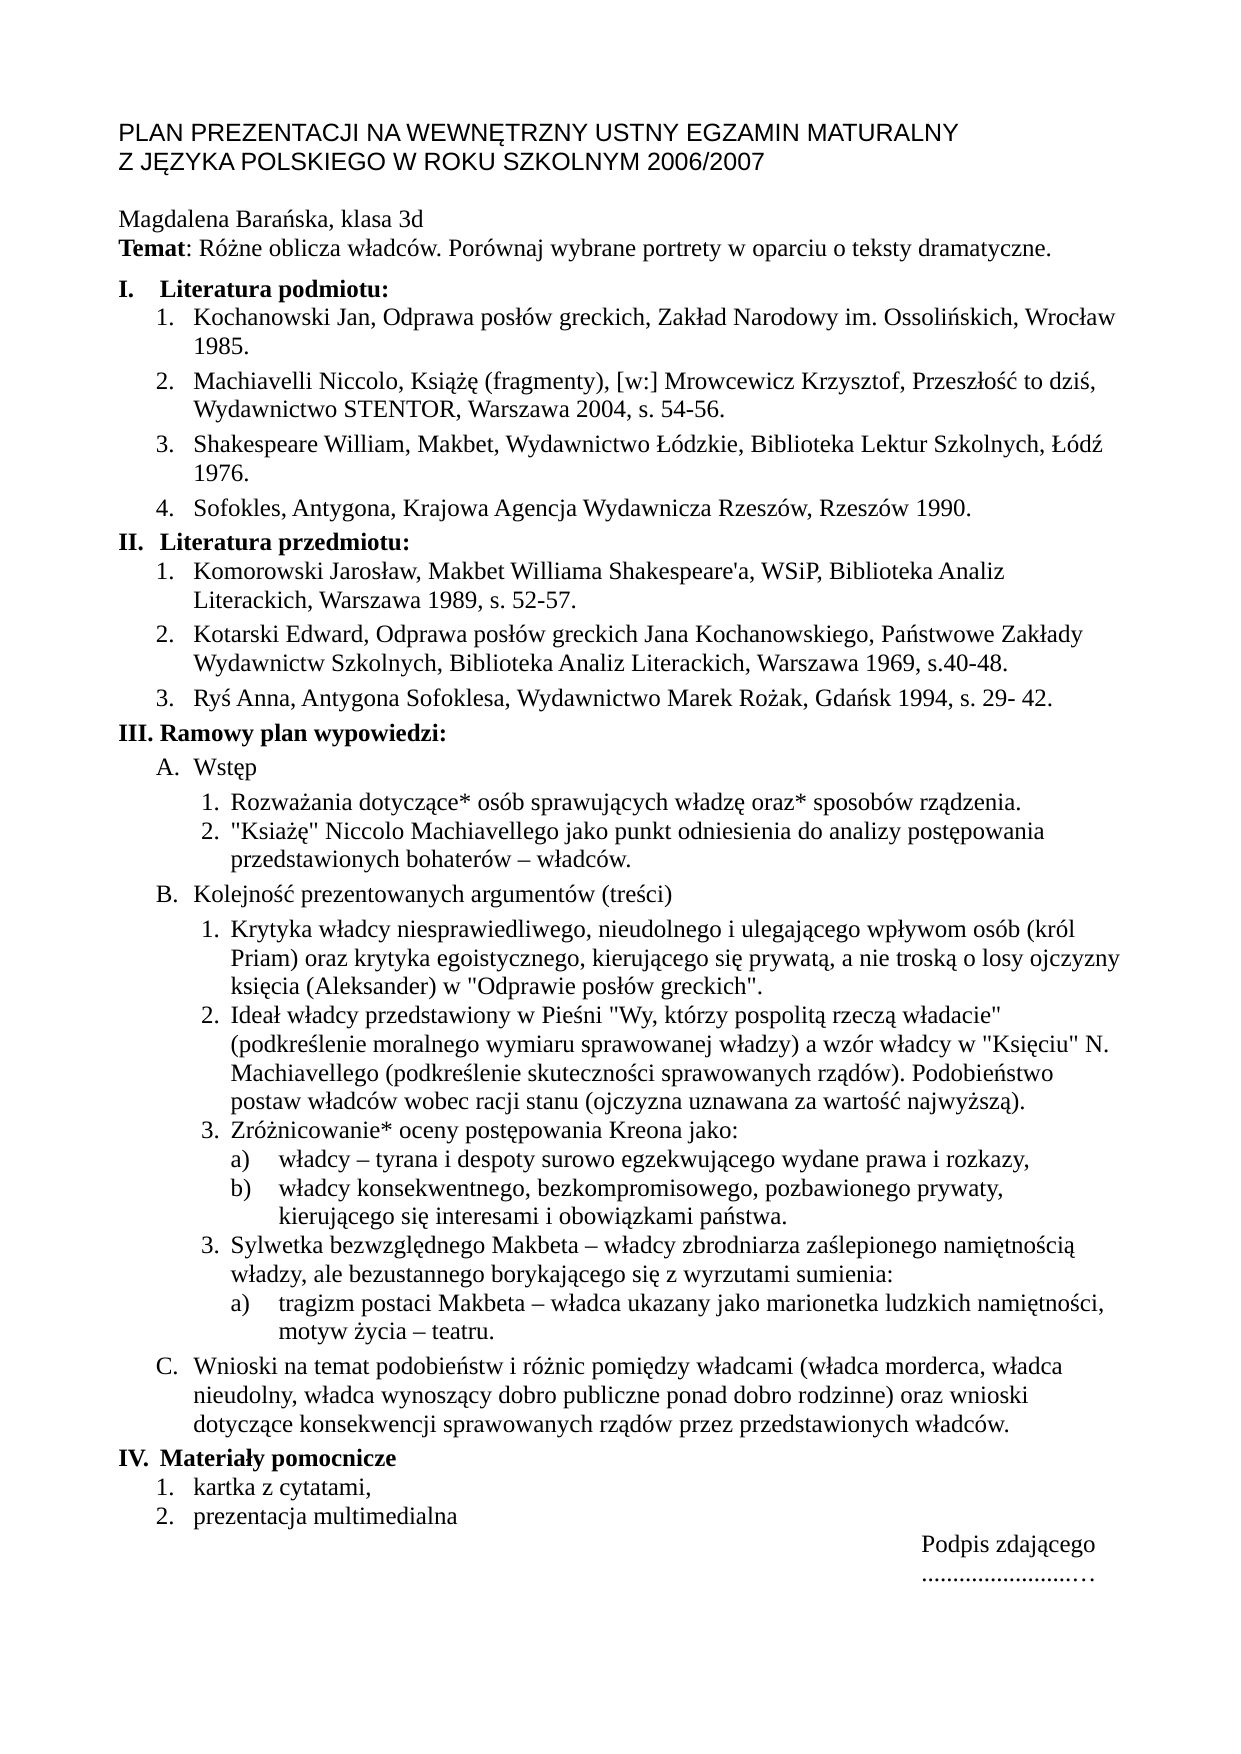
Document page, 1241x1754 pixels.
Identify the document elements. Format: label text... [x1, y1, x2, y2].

list tragizm postaci Makbeta – władca ukazany jako marionetka ludzkich namiętności, motyw życia – teatru. [204, 1288, 1122, 1345]
list Ramowy plan wypowiedzi: [118, 718, 1122, 746]
list Sofokles, Antygona, Krajowa Agencja Wydawnicza Rzeszów, Rzeszów 1990. [156, 493, 1122, 521]
text Z JĘZYKA POLSKIEGO W ROKU SZKOLNYM 2006/2007 [118, 147, 1122, 176]
text Temat: Różne oblicza władców. Porównaj wybrane portrety w oparciu o teksty dramatyczne. [118, 233, 1122, 262]
list Wstęp [156, 752, 1122, 781]
text ........................… [909, 1558, 1122, 1587]
text Podpis zdającego [909, 1529, 1122, 1558]
list prezentacja multimedialna [156, 1501, 1122, 1529]
list Wnioski na temat podobieństw i różnic pomiędzy władcami (władca morderca, władca nieudolny, władca wynoszący dobro publiczne ponad dobro rodzinne) oraz wnioski dotyczące konsekwencji sprawowanych rządów przez przedstawionych władców. [156, 1351, 1122, 1437]
list Machiavelli Niccolo, Książę (fragmenty), [w:] Mrowcewicz Krzysztof, Przeszłość to dziś, Wydawnictwo STENTOR, Warszawa 2004, s. 54-56. [156, 366, 1122, 423]
text PLAN PREZENTACJI NA WEWNĘTRZNY USTNY EGZAMIN MATURALNY [118, 118, 1122, 147]
list Ryś Anna, Antygona Sofoklesa, Wydawnictwo Marek Rożak, Gdańsk 1994, s. 29- 42. [156, 683, 1122, 712]
list kartka z cytatami, [156, 1472, 1122, 1501]
list Literatura podmiotu: [118, 274, 1122, 302]
list Krytyka władcy niesprawiedliwego, nieudolnego i ulegającego wpływom osób (król Priam) oraz krytyka egoistycznego, kierującego się prywatą, a nie troską o losy ojczyzny księcia (Aleksander) w "Odprawie posłów greckich". [201, 914, 1122, 1000]
text Magdalena Barańska, klasa 3d [118, 204, 1122, 233]
list Literatura przedmiotu: [118, 527, 1122, 556]
list Zróżnicowanie* oceny postępowania Kreona jako: [201, 1115, 1122, 1144]
list Kotarski Edward, Odprawa posłów greckich Jana Kochanowskiego, Państwowe Zakłady Wydawnictw Szkolnych, Biblioteka Analiz Literackich, Warszawa 1969, s.40-48. [156, 619, 1122, 677]
list Kochanowski Jan, Odprawa posłów greckich, Zakład Narodowy im. Ossolińskich, Wrocław 1985. [156, 302, 1122, 360]
list Sylwetka bezwzględnego Makbeta – władcy zbrodniarza zaślepionego namiętnością władzy, ale bezustannego borykającego się z wyrzutami sumienia: [201, 1230, 1122, 1288]
list Shakespeare William, Makbet, Wydawnictwo Łódzkie, Biblioteka Lektur Szkolnych, Łódź 1976. [156, 429, 1122, 487]
list Rozważania dotyczące* osób sprawujących władzę oraz* sposobów rządzenia. [201, 787, 1122, 816]
list władcy konsekwentnego, bezkompromisowego, pozbawionego prywaty, kierującego się interesami i obowiązkami państwa. [204, 1173, 1122, 1230]
list Kolejność prezentowanych argumentów (treści) [156, 879, 1122, 908]
list władcy – tyrana i despoty surowo egzekwującego wydane prawa i rozkazy, [204, 1144, 1122, 1173]
list "Ksiażę" Niccolo Machiavellego jako punkt odniesienia do analizy postępowania przedstawionych bohaterów – władców. [201, 816, 1122, 873]
list Komorowski Jarosław, Makbet Williama Shakespeare'a, WSiP, Biblioteka Analiz Literackich, Warszawa 1989, s. 52-57. [156, 556, 1122, 614]
list Materiały pomocnicze [118, 1443, 1122, 1472]
list Ideał władcy przedstawiony w Pieśni "Wy, którzy pospolitą rzeczą władacie" (podkreślenie moralnego wymiaru sprawowanej władzy) a wzór władcy w "Księciu" N. Machiavellego (podkreślenie skuteczności sprawowanych rządów). Podobieństwo postaw władców wobec racji stanu (ojczyzna uznawana za wartość najwyższą). [201, 1000, 1122, 1115]
